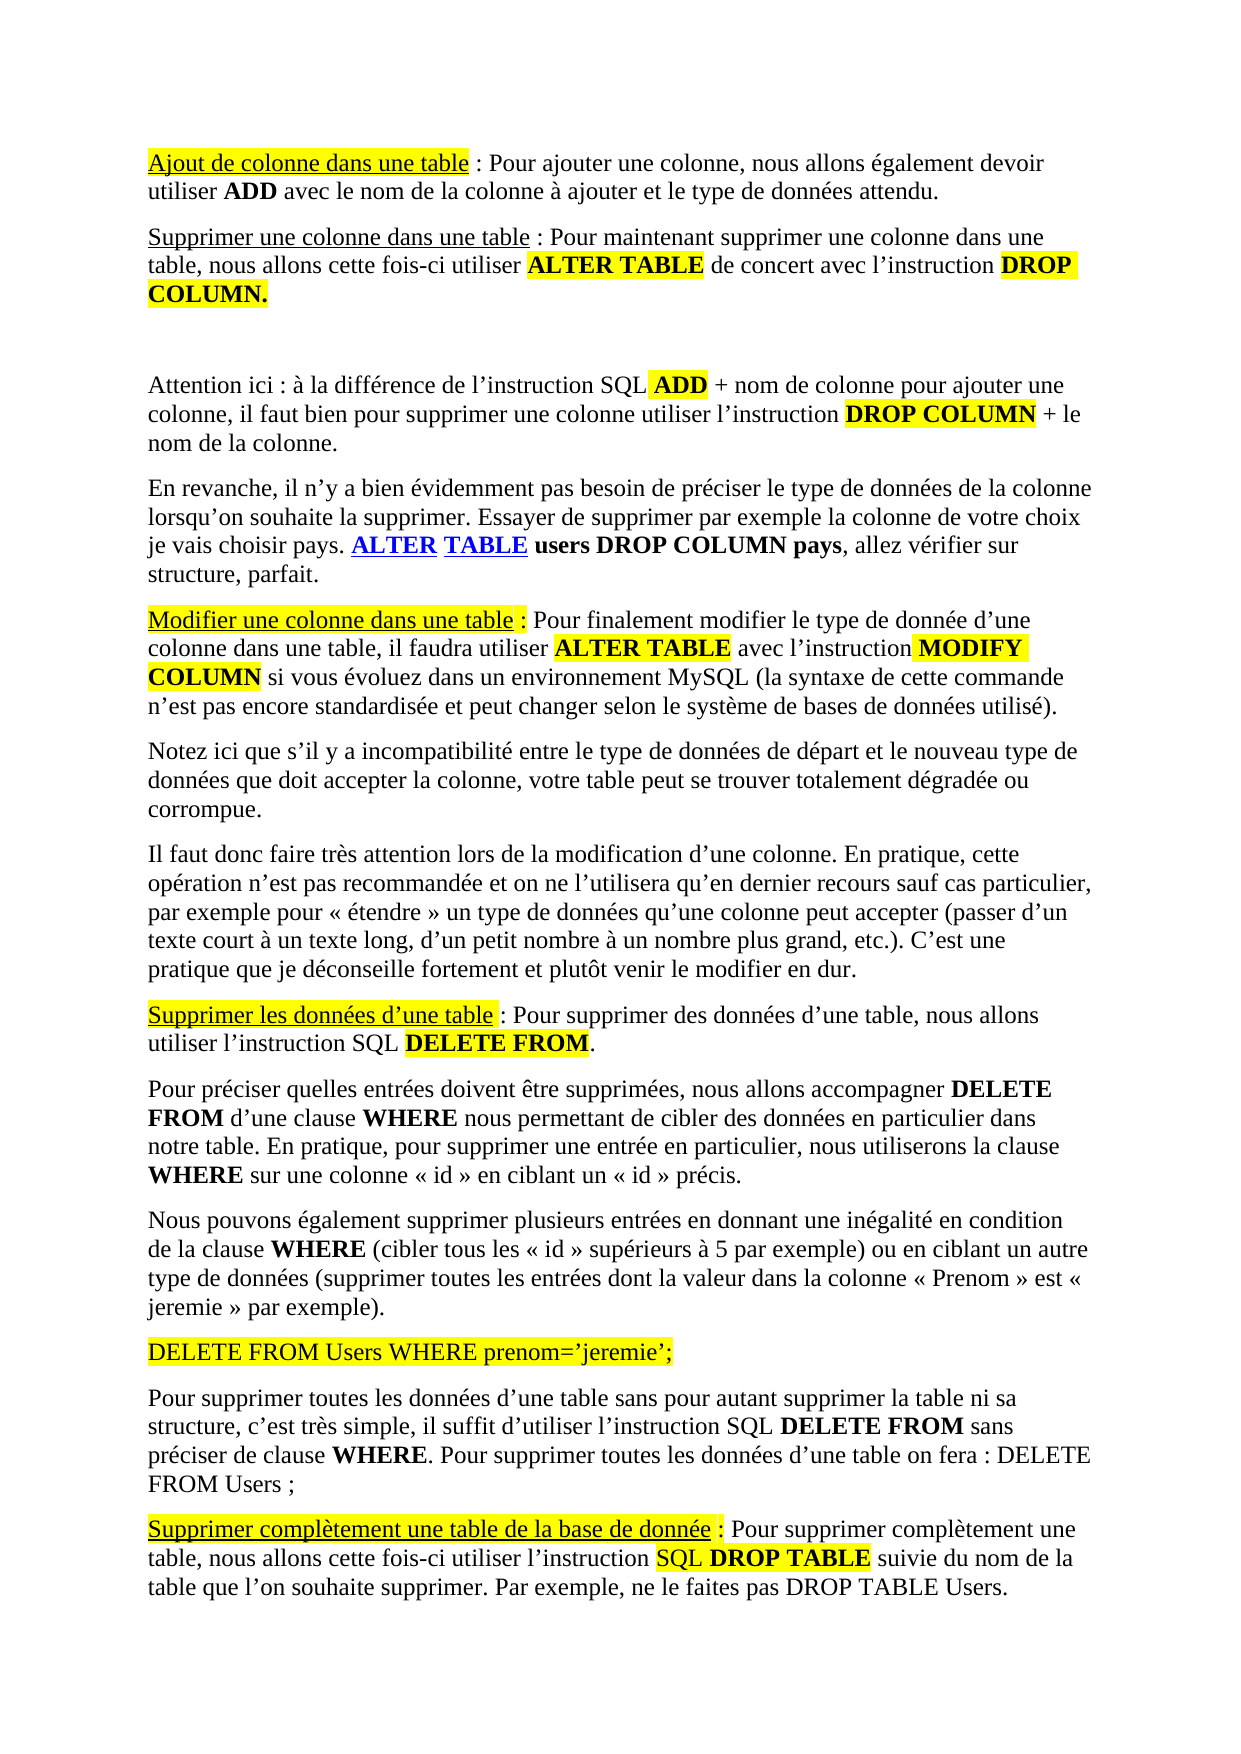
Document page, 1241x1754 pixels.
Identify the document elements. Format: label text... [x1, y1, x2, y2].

text Supprimer complètement une table de la base de donnée : Pour supprimer complètement une table, nous allons cette fois-ci utiliser l’instruction SQL DROP TABLE suivie du nom de la table que l’on souhaite supprimer. Par exemple, ne le faites pas DROP TABLE Users. [148, 1514, 1093, 1601]
text Pour supprimer toutes les données d’une table sans pour autant supprimer la table ni sa structure, c’est très simple, il suffit d’utiliser l’instruction SQL DELETE FROM sans préciser de clause WHERE. Pour supprimer toutes les données d’une table on fera : DELETE FROM Users ; [148, 1383, 1093, 1498]
text Notez ici que s’il y a incompatibilité entre le type de données de départ et le nouveau type de données que doit accepter la colonne, votre table peut se trouver totalement dégradée ou corrompue. [148, 736, 1093, 823]
text Attention ici : à la différence de l’instruction SQL ADD + nom de colonne pour ajouter une colonne, il faut bien pour supprimer une colonne utiliser l’instruction DROP COLUMN + le nom de la colonne. [148, 370, 1093, 456]
text En revanche, il n’y a bien évidemment pas besoin de préciser le type de données de la colonne lorsqu’on souhaite la supprimer. Essayer de supprimer par exemple la colonne de votre choix je vais choisir pays. ALTER TABLE users DROP COLUMN pays, allez vérifier sur structure, parfait. [148, 473, 1093, 588]
text Nous pouvons également supprimer plusieurs entrées en donnant une inégalité en condition de la clause WHERE (cibler tous les « id » supérieurs à 5 par exemple) ou en ciblant un autre type de données (supprimer toutes les entrées dont la valeur dans la colonne « Prenom » est « jeremie » par exemple). [148, 1206, 1093, 1321]
text Supprimer une colonne dans une table : Pour maintenant supprimer une colonne dans une table, nous allons cette fois-ci utiliser ALTER TABLE de concert avec l’instruction DROP COLUMN. [148, 222, 1093, 308]
text Pour préciser quelles entrées doivent être supprimées, nous allons accompagner DELETE FROM d’une clause WHERE nous permettant de cibler des données en particulier dans notre table. En pratique, pour supprimer une entrée en particulier, nous utiliserons la clause WHERE sur une colonne « id » en ciblant un « id » précis. [148, 1074, 1093, 1189]
text Modifier une colonne dans une table : Pour finalement modifier le type de donnée d’une colonne dans une table, il faudra utiliser ALTER TABLE avec l’instruction MODIFY COLUMN si vous évoluez dans un environnement MySQL (la syntaxe de cette commande n’est pas encore standardisée et peut changer selon le système de bases de données utilisé). [148, 605, 1093, 720]
text DELETE FROM Users WHERE prenom=’jeremie’; [148, 1337, 1093, 1366]
text Il faut donc faire très attention lors de la modification d’une colonne. En pratique, cette opération n’est pas recommandée et on ne l’utilisera qu’en dernier recours sauf cas particulier, par exemple pour « étendre » un type de données qu’une colonne peut accepter (passer d’un texte court à un texte long, d’un petit nombre à un nombre plus grand, etc.). C’est une pratique que je déconseille fortement et plutôt venir le modifier en dur. [148, 839, 1093, 983]
text Supprimer les données d’une table : Pour supprimer des données d’une table, nous allons utiliser l’instruction SQL DELETE FROM. [148, 1000, 1093, 1057]
text Ajout de colonne dans une table : Pour ajouter une colonne, nous allons également devoir utiliser ADD avec le nom de la colonne à ajouter et le type de données attendu. [148, 148, 1093, 205]
